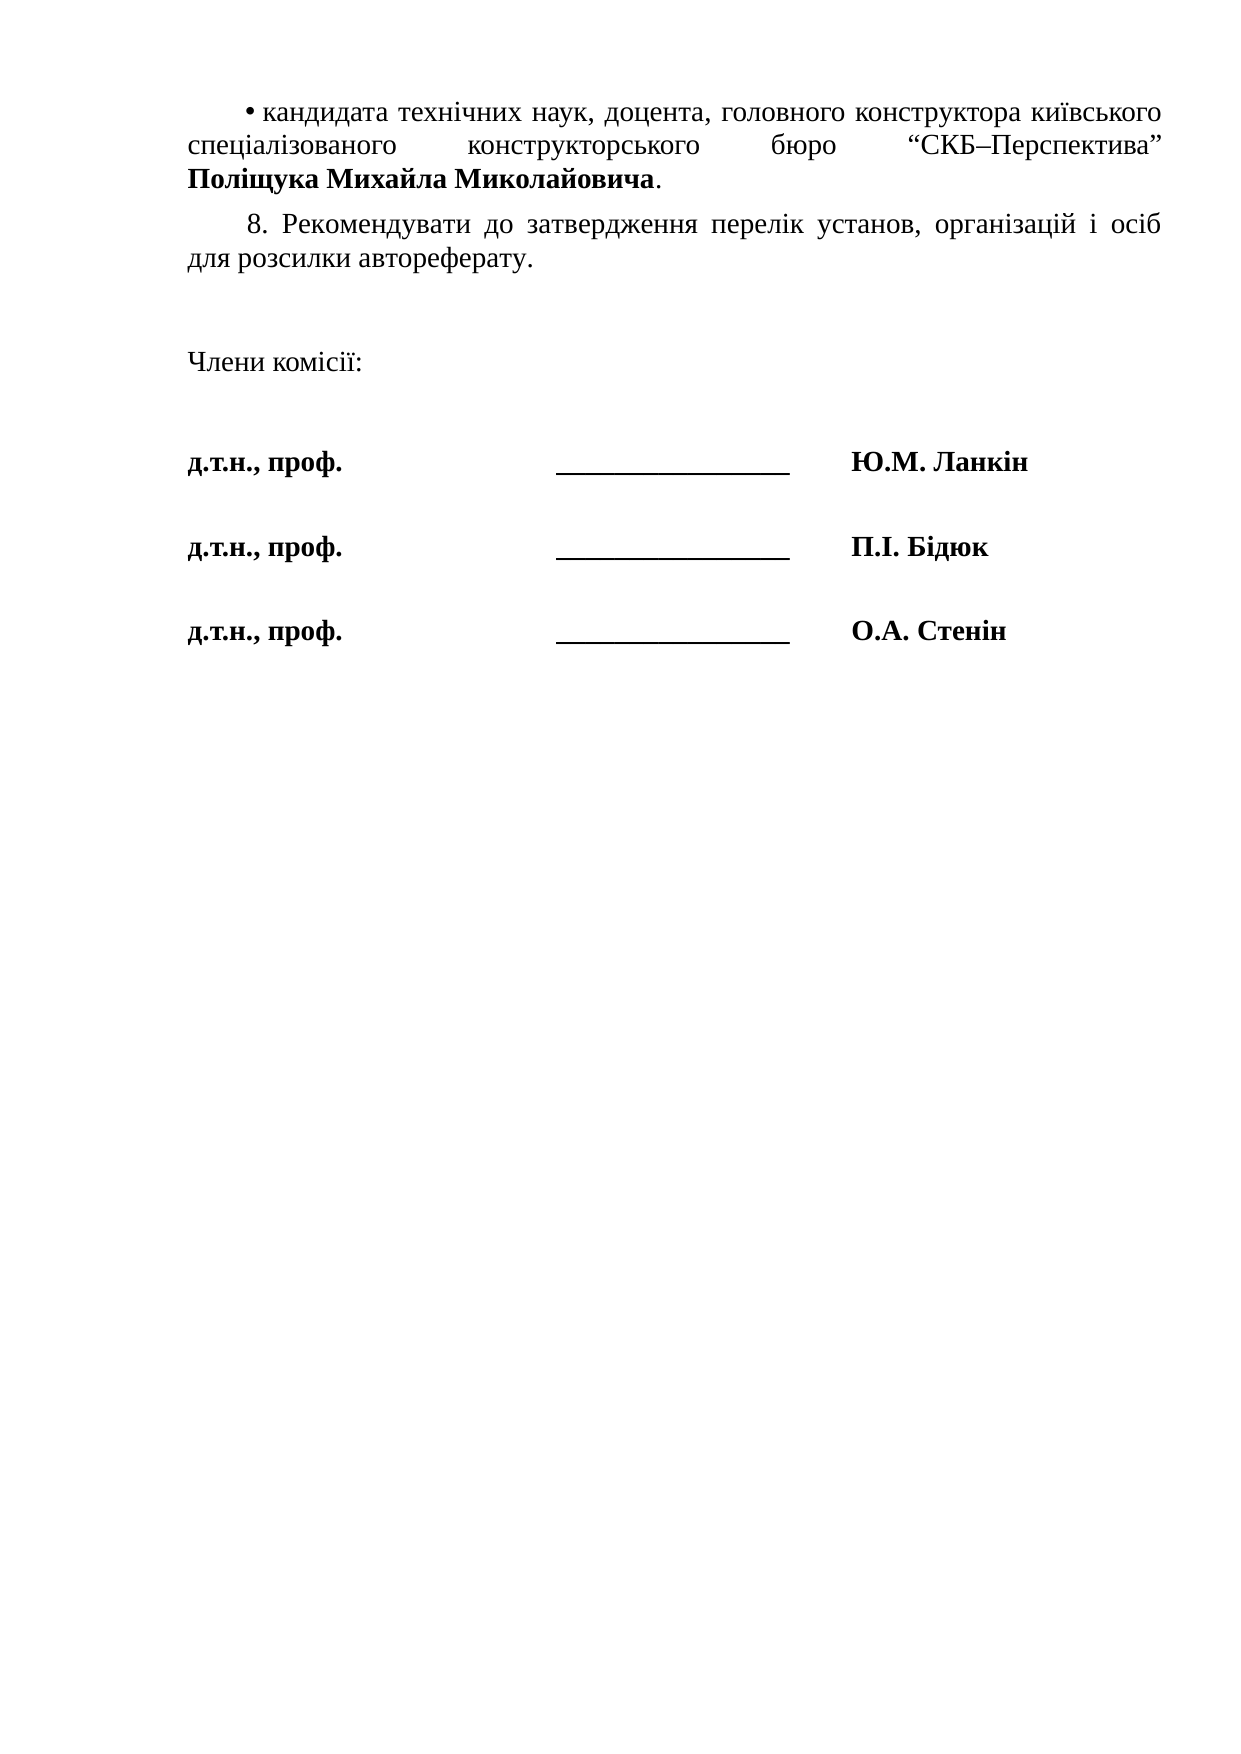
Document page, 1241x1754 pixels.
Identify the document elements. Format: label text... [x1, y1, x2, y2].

text д.т.н., проф. ________________ О.А. Стенін [187, 613, 1162, 647]
list кандидата технічних наук, доцента, головного конструктора київського спеціалізованого конструкторського бюро “СКБ–Перспектива” Поліщука Михайла Миколайовича. [187, 94, 1162, 194]
text Члени комісії: [187, 344, 1162, 377]
text д.т.н., проф. ________________ Ю.М. Ланкін [187, 444, 1162, 478]
text 8. Рекомендувати до затвердження перелік установ, організацій і осіб для розсилки автореферату. [187, 206, 1162, 273]
text д.т.н., проф. ________________ П.І. Бідюк [187, 529, 1162, 562]
